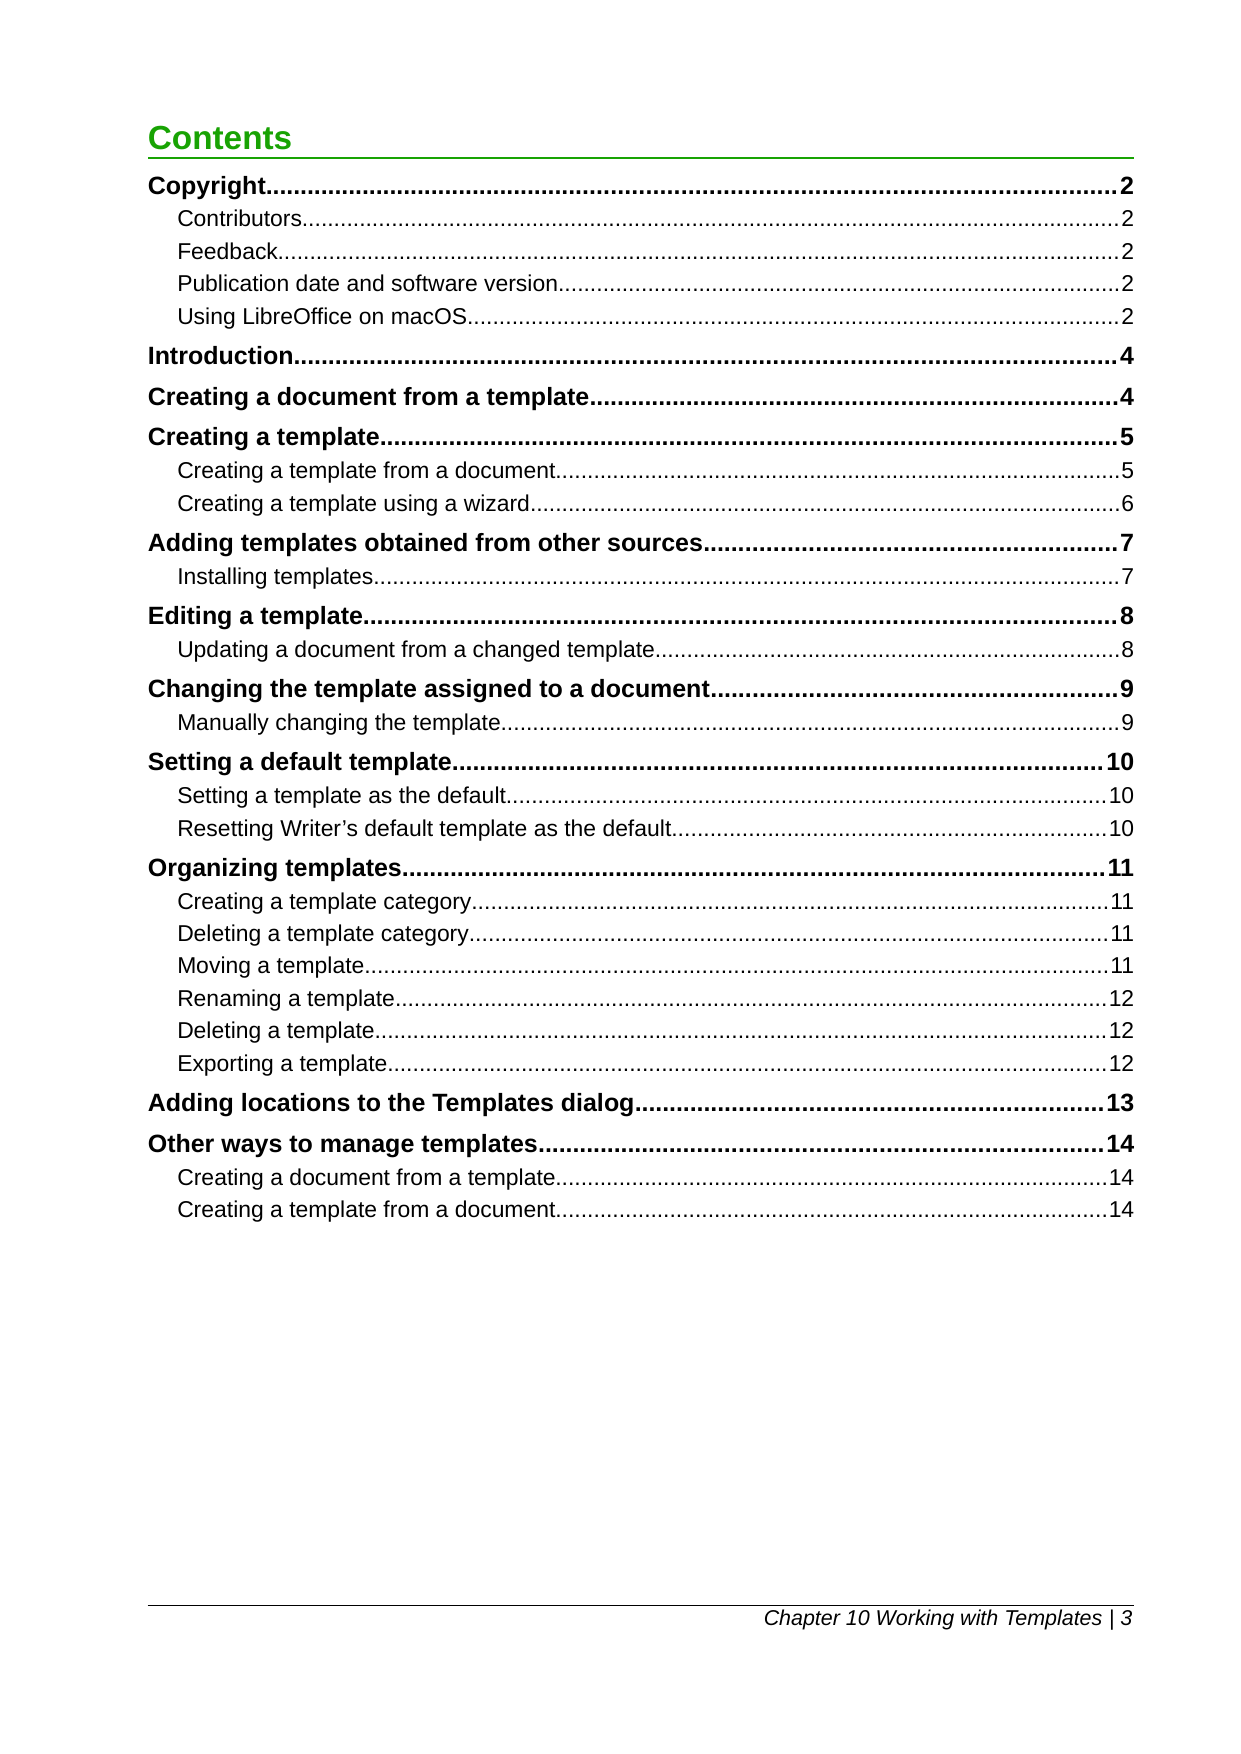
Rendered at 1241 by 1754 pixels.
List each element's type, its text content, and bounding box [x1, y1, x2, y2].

text Deleting a template category 11 [177, 920, 1134, 946]
text Using LibreOffice on macOS 2 [177, 303, 1134, 329]
text Feedback 2 [177, 238, 1134, 264]
text Adding templates obtained from other sources 7 [148, 528, 1134, 557]
text Resetting Writer’s default template as the default 10 [177, 814, 1134, 841]
text Creating a template 5 [148, 422, 1134, 451]
text Creating a template from a document 5 [177, 457, 1134, 483]
text Introduction 4 [148, 341, 1134, 370]
text Creating a document from a template 14 [177, 1163, 1134, 1190]
text Creating a template category 11 [177, 888, 1134, 914]
text Updating a document from a changed template 8 [177, 636, 1134, 662]
text Setting a template as the default 10 [177, 782, 1134, 808]
text Organizing templates 11 [148, 853, 1134, 882]
text Moving a template 11 [177, 952, 1134, 979]
text Contributors 2 [177, 205, 1134, 232]
text Copyright 2 [148, 171, 1134, 199]
text Adding locations to the Templates dialog 13 [148, 1088, 1134, 1117]
text Deleting a template 12 [177, 1017, 1134, 1043]
text Creating a template using a wizard 6 [177, 489, 1134, 516]
text Creating a template from a document 14 [177, 1196, 1134, 1222]
text Creating a document from a template 4 [148, 382, 1134, 410]
text Other ways to manage templates 14 [148, 1129, 1134, 1157]
text Publication date and software version 2 [177, 270, 1134, 297]
text Setting a default template 10 [148, 747, 1134, 776]
text Installing templates 7 [177, 563, 1134, 589]
text Changing the template assigned to a document 9 [148, 674, 1134, 703]
text Renaming a template 12 [177, 985, 1134, 1011]
text Editing a template 8 [148, 601, 1134, 630]
subtitle Contents [148, 118, 1134, 157]
text Exporting a template 12 [177, 1049, 1134, 1076]
text Manually changing the template 9 [177, 709, 1134, 735]
